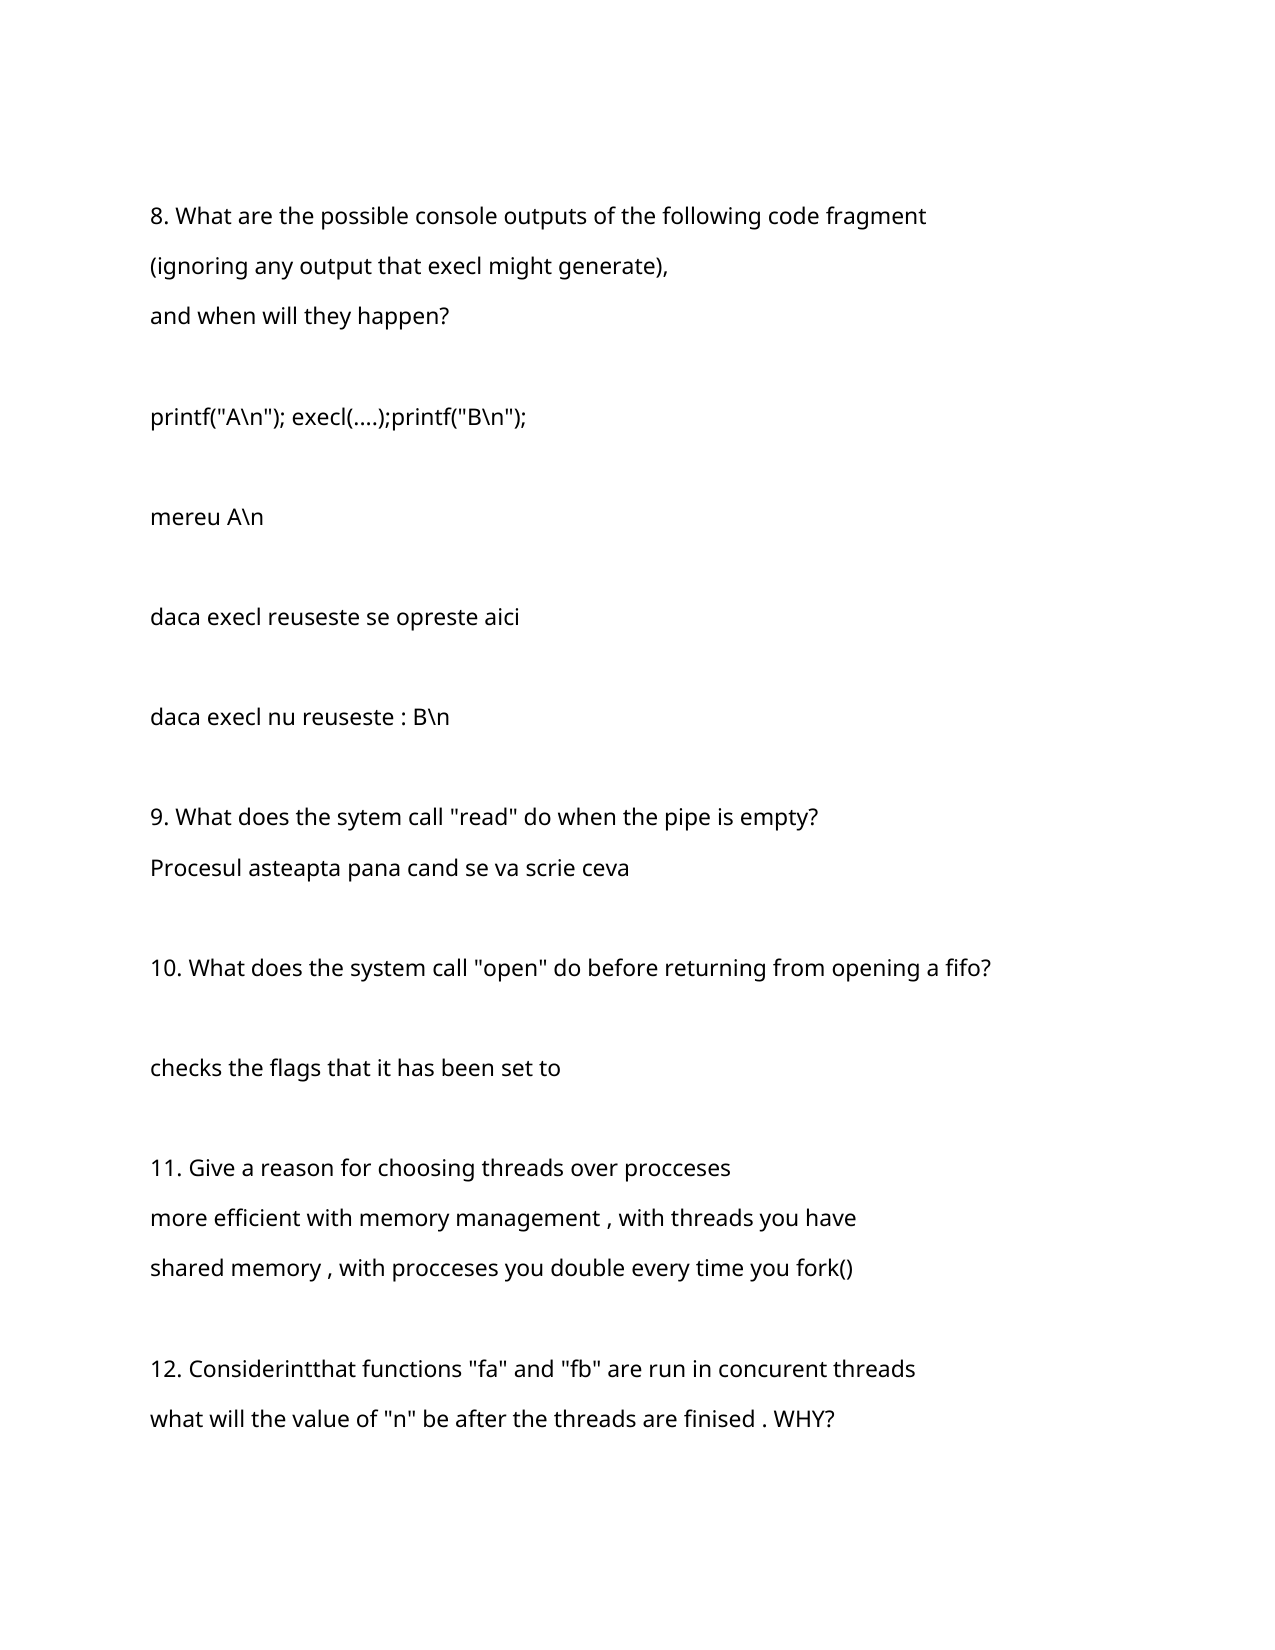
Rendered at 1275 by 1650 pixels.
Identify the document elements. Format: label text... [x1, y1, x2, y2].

text what will the value of "n" be after the threads are finised . WHY? [150, 1403, 1125, 1434]
text daca execl reuseste se opreste aici [150, 601, 1125, 632]
text shared memory , with procceses you double every time you fork() [150, 1252, 1125, 1283]
text printf("A\n"); execl(....);printf("B\n"); [150, 401, 1125, 432]
text Procesul asteapta pana cand se va scrie ceva [150, 851, 1125, 883]
text 10. What does the system call "open" do before returning from opening a fifo? [150, 952, 1125, 983]
text 11. Give a reason for choosing threads over procceses [150, 1152, 1125, 1183]
text (ignoring any output that execl might generate), [150, 250, 1125, 281]
text 12. Considerintthat functions "fa" and "fb" are run in concurent threads [150, 1352, 1125, 1384]
text 9. What does the sytem call "read" do when the pipe is empty? [150, 801, 1125, 833]
text daca execl nu reuseste : B\n [150, 701, 1125, 732]
text 8. What are the possible console outputs of the following code fragment [150, 200, 1125, 231]
text and when will they happen? [150, 300, 1125, 332]
text mereu A\n [150, 501, 1125, 532]
text checks the flags that it has been set to [150, 1052, 1125, 1083]
text more efficient with memory management , with threads you have [150, 1202, 1125, 1233]
